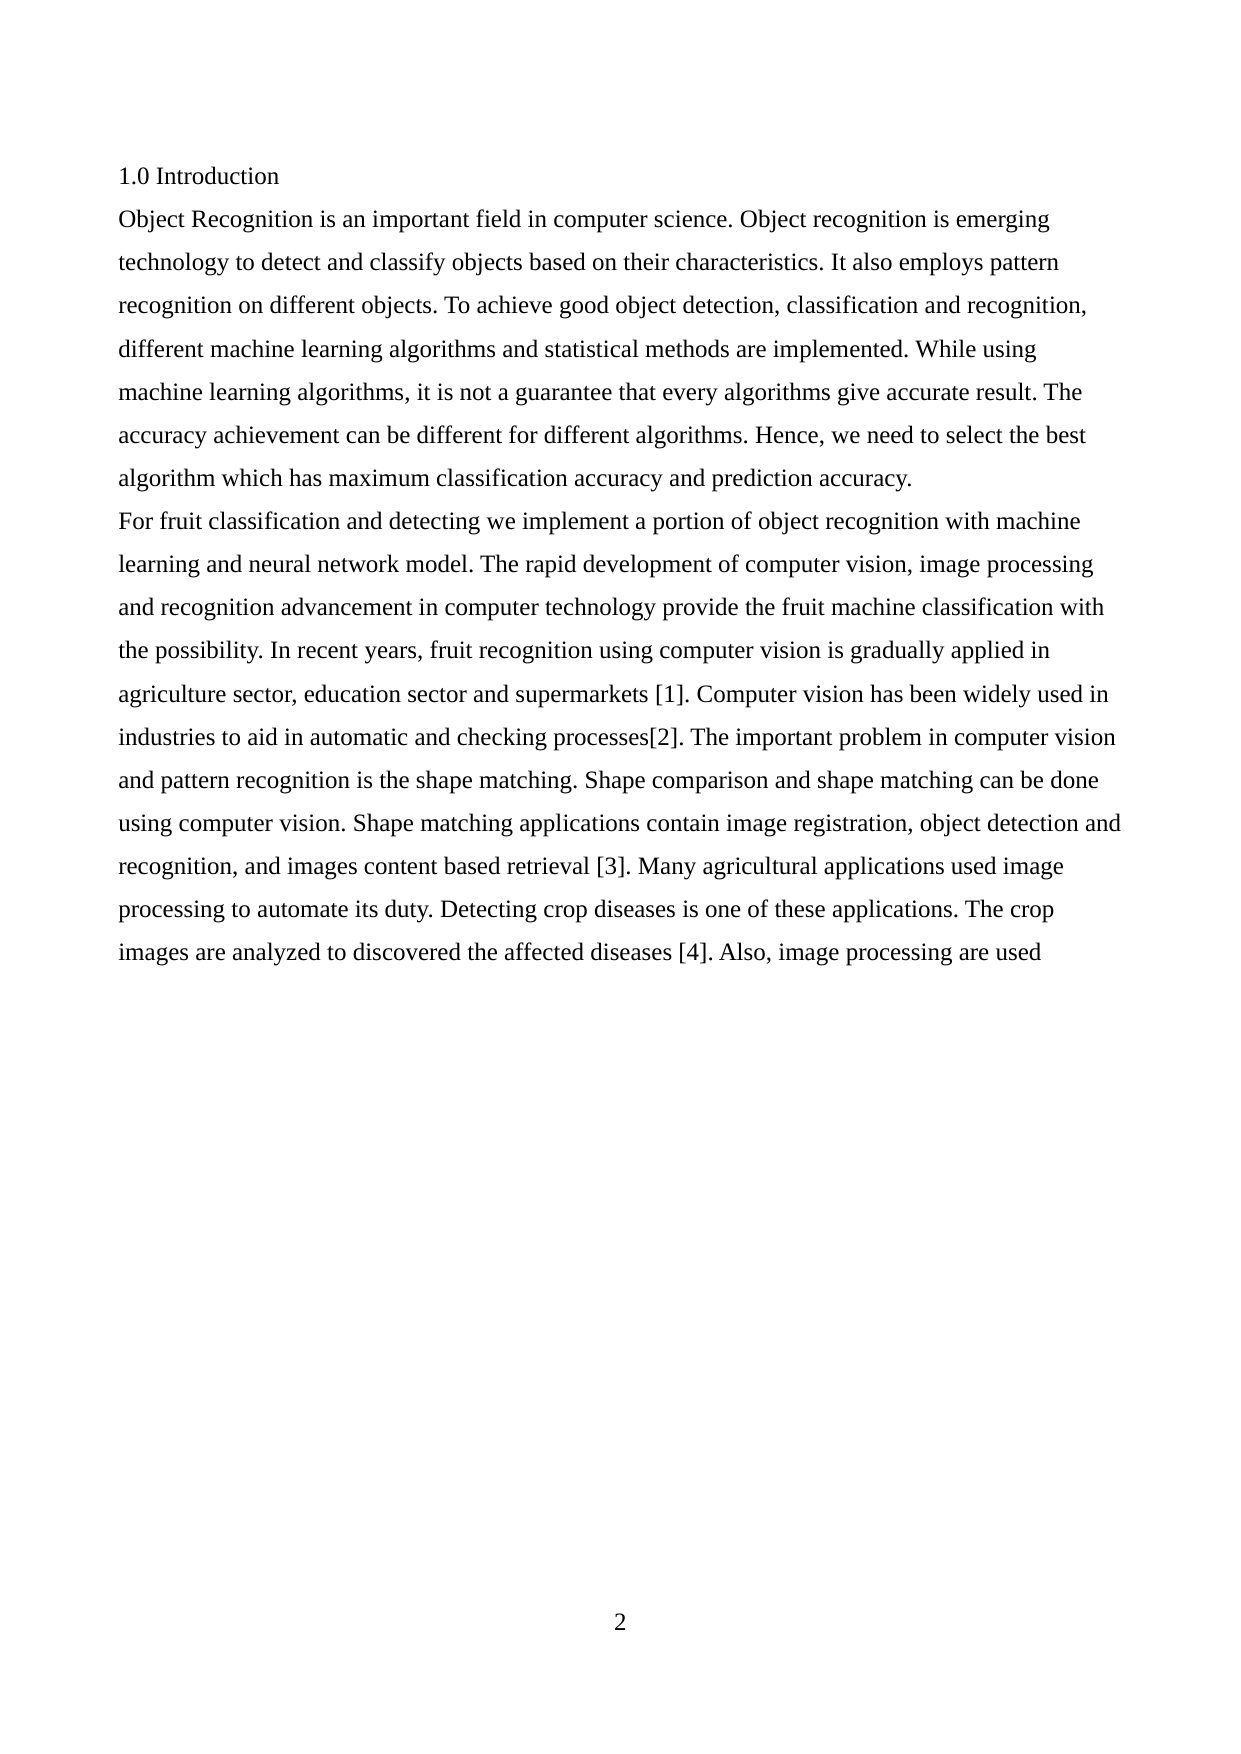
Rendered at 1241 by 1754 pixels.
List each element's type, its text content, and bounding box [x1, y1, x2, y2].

text For fruit classification and detecting we implement a portion of object recognition with machine learning and neural network model. The rapid development of computer vision, image processing and recognition advancement in computer technology provide the fruit machine classification with the possibility. In recent years, fruit recognition using computer vision is gradually applied in agriculture sector, education sector and supermarkets [1]. Computer vision has been widely used in industries to aid in automatic and checking processes[2]. The important problem in computer vision and pattern recognition is the shape matching. Shape comparison and shape matching can be done using computer vision. Shape matching applications contain image registration, object detection and recognition, and images content based retrieval [3]. Many agricultural applications used image processing to automate its duty. Detecting crop diseases is one of these applications. The crop images are analyzed to discovered the affected diseases [4]. Also, image processing are used [118, 506, 1122, 966]
text Object Recognition is an important field in computer science. Object recognition is emerging technology to detect and classify objects based on their characteristics. It also employs pattern recognition on different objects. To achieve good object detection, classification and recognition, different machine learning algorithms and statistical methods are implemented. While using machine learning algorithms, it is not a guarantee that every algorithms give accurate result. The accuracy achievement can be different for different algorithms. Hence, we need to select the best algorithm which has maximum classification accuracy and prediction accuracy. [118, 204, 1122, 492]
text 1.0 Introduction [118, 161, 1122, 190]
